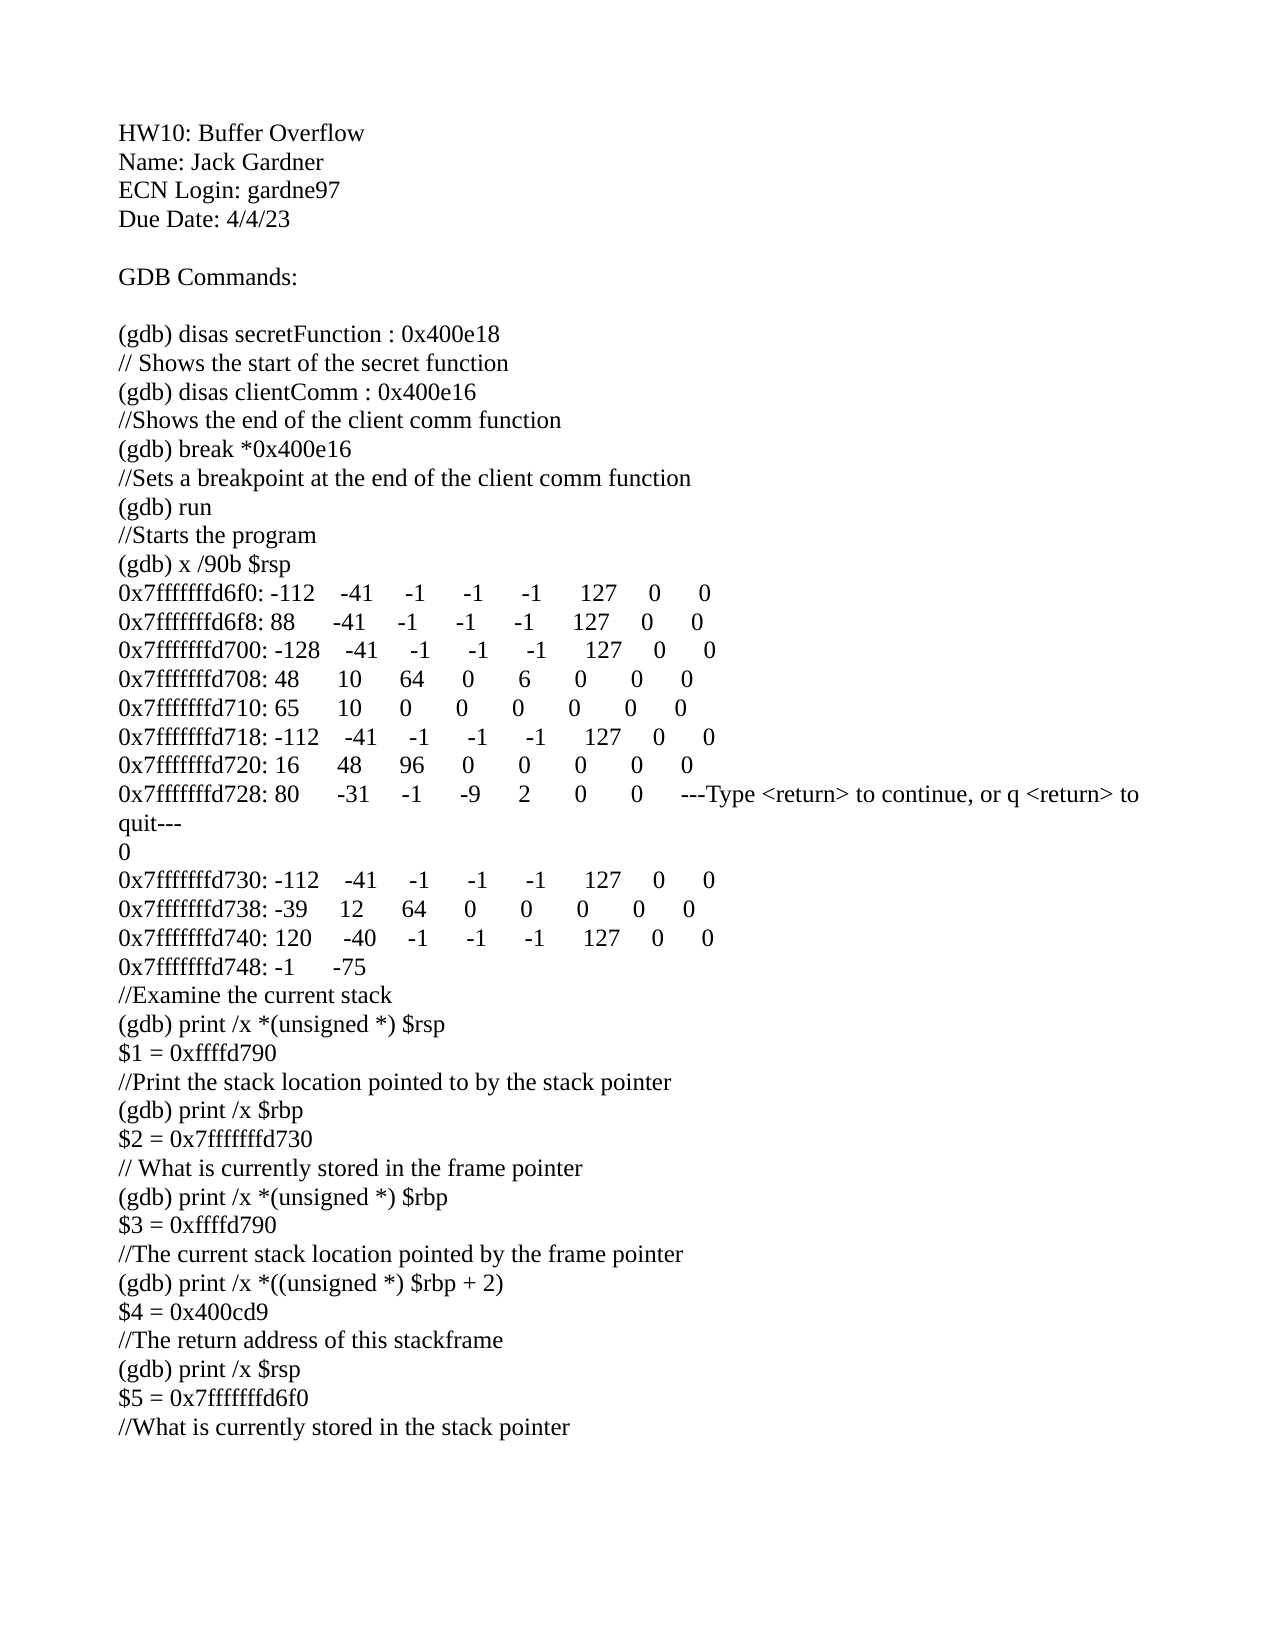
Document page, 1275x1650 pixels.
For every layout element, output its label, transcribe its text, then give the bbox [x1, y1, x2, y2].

text 0x7fffffffd720: 16 48 96 0 0 0 0 0 [118, 751, 1157, 779]
text 0x7fffffffd740: 120 -40 -1 -1 -1 127 0 0 [118, 923, 1157, 952]
text (gdb) print /x $rbp [118, 1096, 1157, 1124]
text //Sets a breakpoint at the end of the client comm function [118, 463, 1157, 492]
text ECN Login: gardne97 [118, 176, 1157, 204]
text 0x7fffffffd700: -128 -41 -1 -1 -1 127 0 0 [118, 636, 1157, 664]
text //Shows the end of the client comm function [118, 406, 1157, 434]
text $3 = 0xffffd790 [118, 1211, 1157, 1239]
text //Starts the program [118, 521, 1157, 549]
text $4 = 0x400cd9 [118, 1297, 1157, 1326]
text (gdb) disas clientComm : 0x400e16 [118, 377, 1157, 406]
text (gdb) print /x *(unsigned *) $rsp [118, 1009, 1157, 1038]
text (gdb) break *0x400e16 [118, 434, 1157, 463]
text (gdb) run [118, 492, 1157, 521]
text //The current stack location pointed by the frame pointer [118, 1239, 1157, 1268]
text 0x7fffffffd738: -39 12 64 0 0 0 0 0 [118, 894, 1157, 923]
text (gdb) disas secretFunction : 0x400e18 [118, 319, 1157, 348]
text 0x7fffffffd710: 65 10 0 0 0 0 0 0 [118, 693, 1157, 722]
text //Print the stack location pointed to by the stack pointer [118, 1067, 1157, 1096]
text GDB Commands: [118, 262, 1157, 291]
text 0x7fffffffd6f0: -112 -41 -1 -1 -1 127 0 0 [118, 578, 1157, 607]
text 0x7fffffffd728: 80 -31 -1 -9 2 0 0 ---Type <return> to continue, or q <return> to quit--- [118, 779, 1157, 837]
text (gdb) print /x *(unsigned *) $rbp [118, 1182, 1157, 1211]
text HW10: Buffer Overflow [118, 118, 1157, 147]
text //The return address of this stackframe [118, 1326, 1157, 1354]
text 0 [118, 837, 1157, 866]
text Name: Jack Gardner [118, 147, 1157, 176]
text 0x7fffffffd730: -112 -41 -1 -1 -1 127 0 0 [118, 866, 1157, 894]
text //What is currently stored in the stack pointer [118, 1412, 1157, 1441]
text Due Date: 4/4/23 [118, 204, 1157, 233]
text $1 = 0xffffd790 [118, 1038, 1157, 1067]
text (gdb) print /x *((unsigned *) $rbp + 2) [118, 1268, 1157, 1297]
text $5 = 0x7fffffffd6f0 [118, 1383, 1157, 1412]
text 0x7fffffffd718: -112 -41 -1 -1 -1 127 0 0 [118, 722, 1157, 751]
text //Examine the current stack [118, 981, 1157, 1009]
text 0x7fffffffd6f8: 88 -41 -1 -1 -1 127 0 0 [118, 607, 1157, 636]
text // Shows the start of the secret function [118, 348, 1157, 377]
text 0x7fffffffd748: -1 -75 [118, 952, 1157, 981]
text $2 = 0x7fffffffd730 [118, 1124, 1157, 1153]
text (gdb) x /90b $rsp [118, 549, 1157, 578]
text 0x7fffffffd708: 48 10 64 0 6 0 0 0 [118, 664, 1157, 693]
text // What is currently stored in the frame pointer [118, 1153, 1157, 1182]
text (gdb) print /x $rsp [118, 1354, 1157, 1383]
